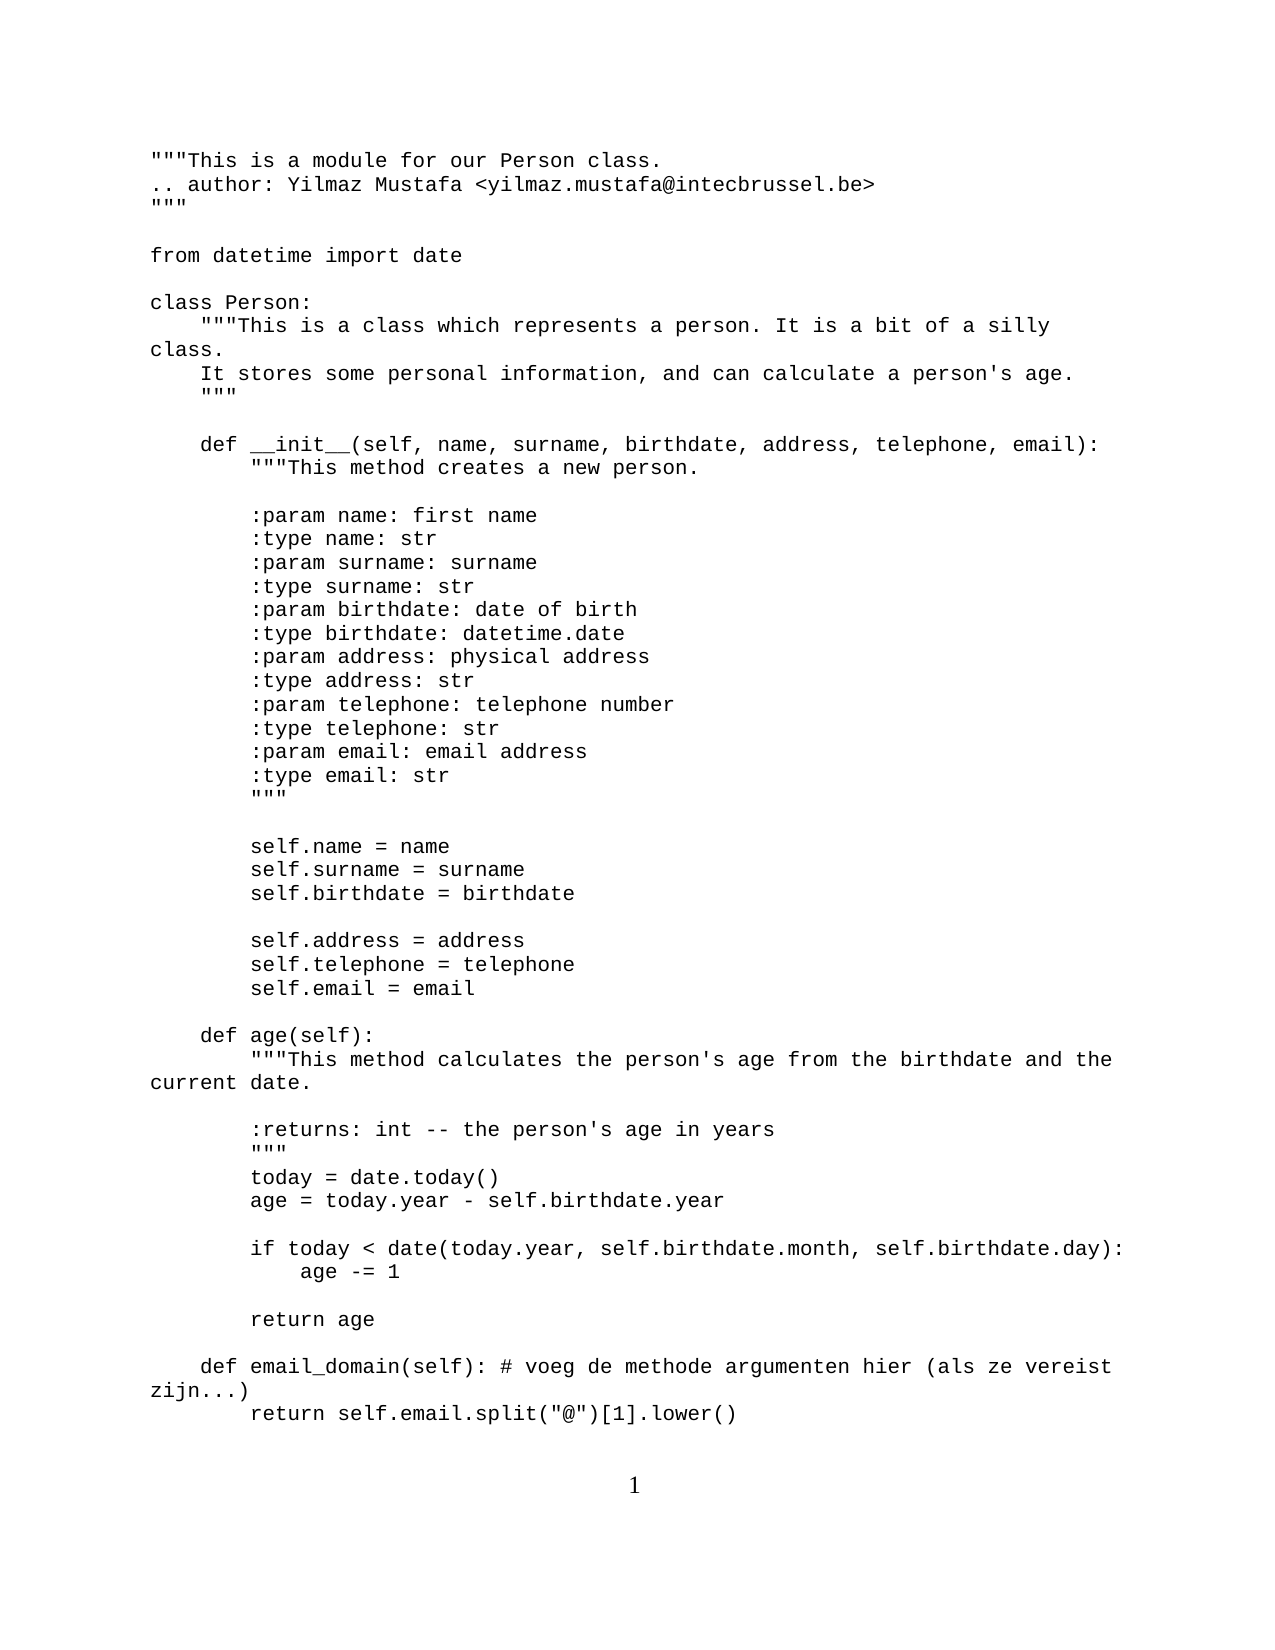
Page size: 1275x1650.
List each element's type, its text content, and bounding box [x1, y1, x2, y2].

text """ [150, 1143, 1125, 1167]
text :type email: str [150, 765, 1125, 788]
text today = date.today() [150, 1167, 1125, 1190]
text self.surname = surname [150, 859, 1125, 883]
text :type address: str [150, 670, 1125, 694]
text :returns: int -- the person's age in years [150, 1119, 1125, 1143]
text :param email: email address [150, 741, 1125, 765]
text :type birthdate: datetime.date [150, 623, 1125, 647]
text self.name = name [150, 836, 1125, 859]
text age -= 1 [150, 1261, 1125, 1285]
text """This method creates a new person. [150, 457, 1125, 481]
text :type name: str [150, 528, 1125, 552]
text def email_domain(self): # voeg de methode argumenten hier (als ze vereist zijn...) [150, 1356, 1125, 1403]
text """ [150, 197, 1125, 221]
text :type surname: str [150, 576, 1125, 599]
text class Person: [150, 292, 1125, 316]
text def age(self): [150, 1025, 1125, 1048]
text def __init__(self, name, surname, birthdate, address, telephone, email): [150, 434, 1125, 457]
text self.address = address [150, 930, 1125, 954]
text return self.email.split("@")[1].lower() [150, 1403, 1125, 1427]
text :param telephone: telephone number [150, 694, 1125, 717]
text """This method calculates the person's age from the birthdate and the current date. [150, 1048, 1125, 1096]
text self.telephone = telephone [150, 954, 1125, 978]
text if today < date(today.year, self.birthdate.month, self.birthdate.day): [150, 1238, 1125, 1261]
text from datetime import date [150, 244, 1125, 268]
text self.birthdate = birthdate [150, 883, 1125, 907]
text """ [150, 788, 1125, 812]
text :param birthdate: date of birth [150, 599, 1125, 623]
text """This is a class which represents a person. It is a bit of a silly class. [150, 316, 1125, 363]
text """This is a module for our Person class. [150, 150, 1125, 174]
text age = today.year - self.birthdate.year [150, 1190, 1125, 1214]
text .. author: Yilmaz Mustafa <yilmaz.mustafa@intecbrussel.be> [150, 174, 1125, 197]
text """ [150, 386, 1125, 410]
text self.email = email [150, 978, 1125, 1001]
text return age [150, 1309, 1125, 1332]
text :param address: physical address [150, 647, 1125, 670]
text :param surname: surname [150, 552, 1125, 576]
text It stores some personal information, and can calculate a person's age. [150, 363, 1125, 386]
text :type telephone: str [150, 717, 1125, 741]
text :param name: first name [150, 505, 1125, 528]
